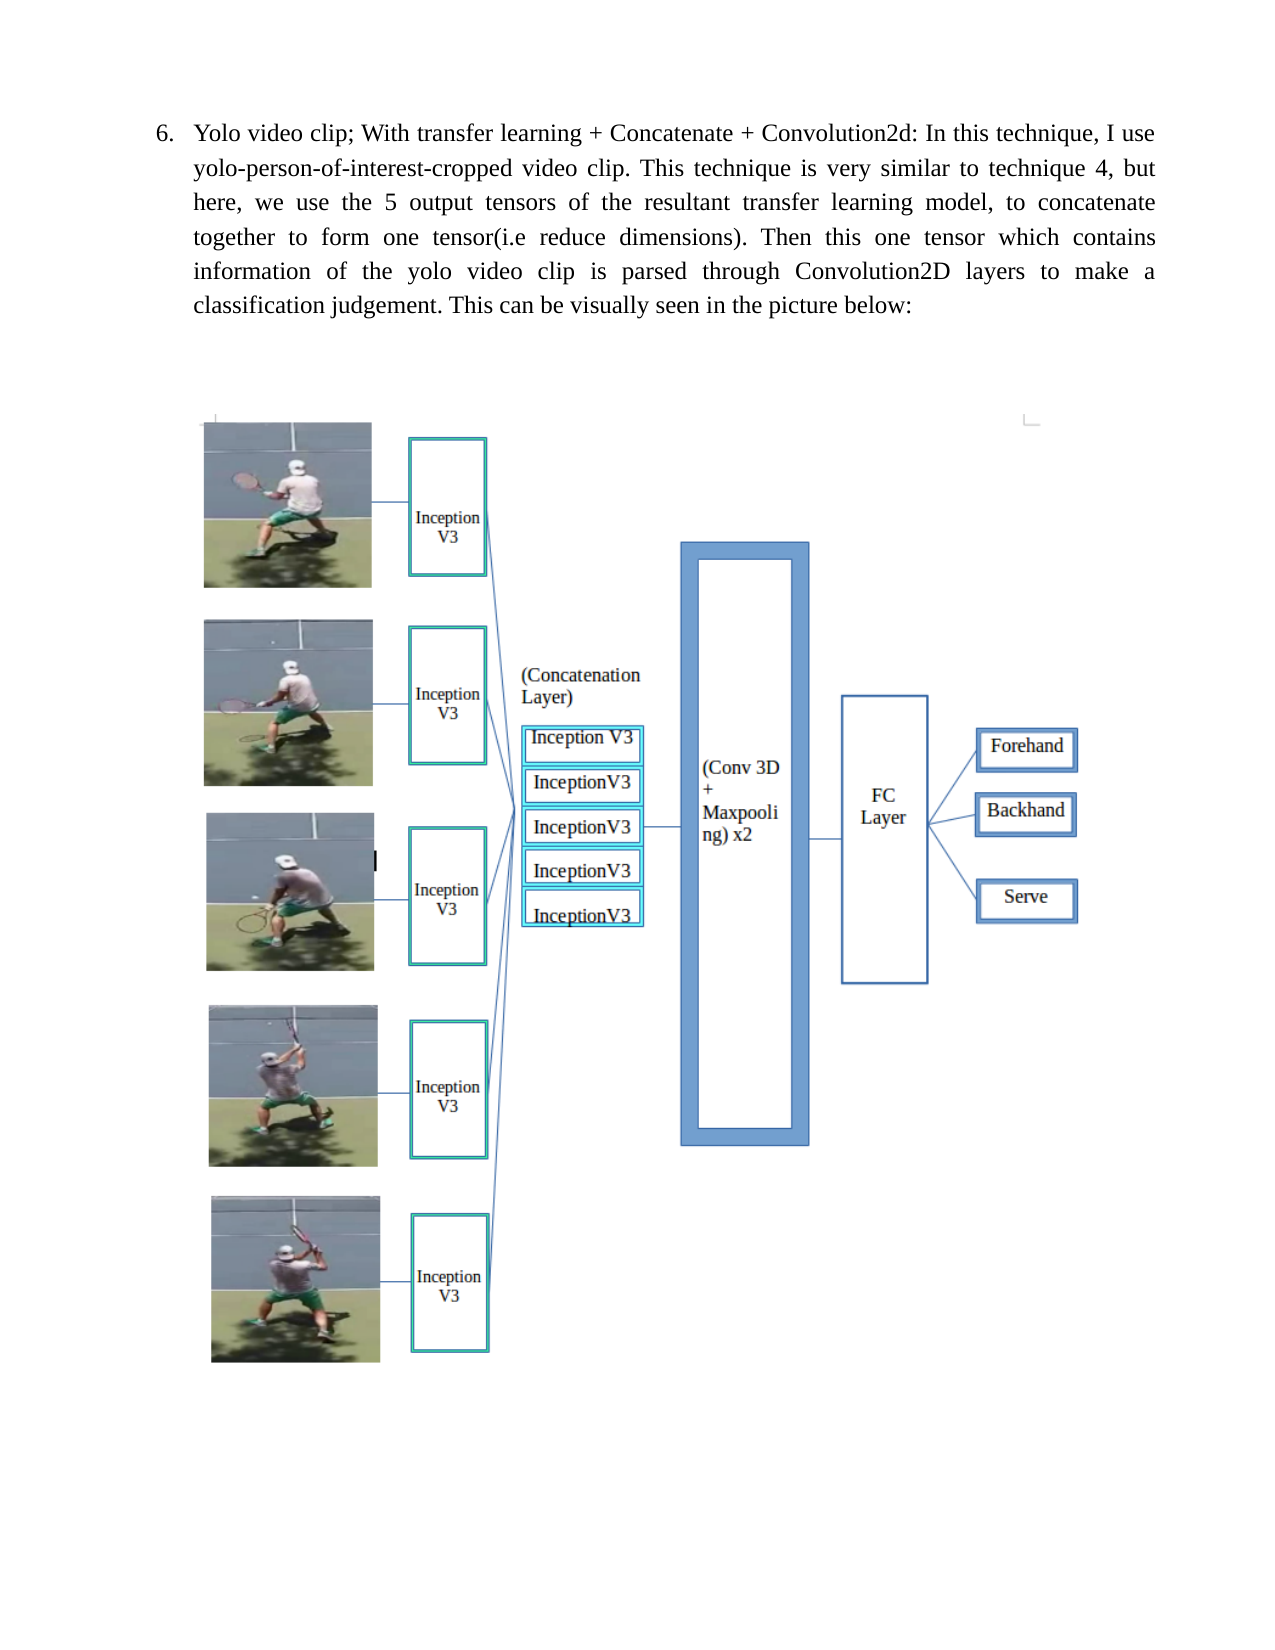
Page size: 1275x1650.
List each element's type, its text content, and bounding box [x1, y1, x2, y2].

picture [187, 414, 1088, 1370]
list Yolo video clip; With transfer learning + Concatenate + Convolution2d: In this technique, I use yolo-person-of-interest-cropped video clip. This technique is very similar to technique 4, but here, we use the 5 output tensors of the resultant transfer learning model, to concatenate together to form one tensor(i.e reduce dimensions). Then this one tensor which contains information of the yolo video clip is parsed through Convolution2D layers to make a classification judgement. This can be visually seen in the picture below: [156, 118, 1157, 319]
